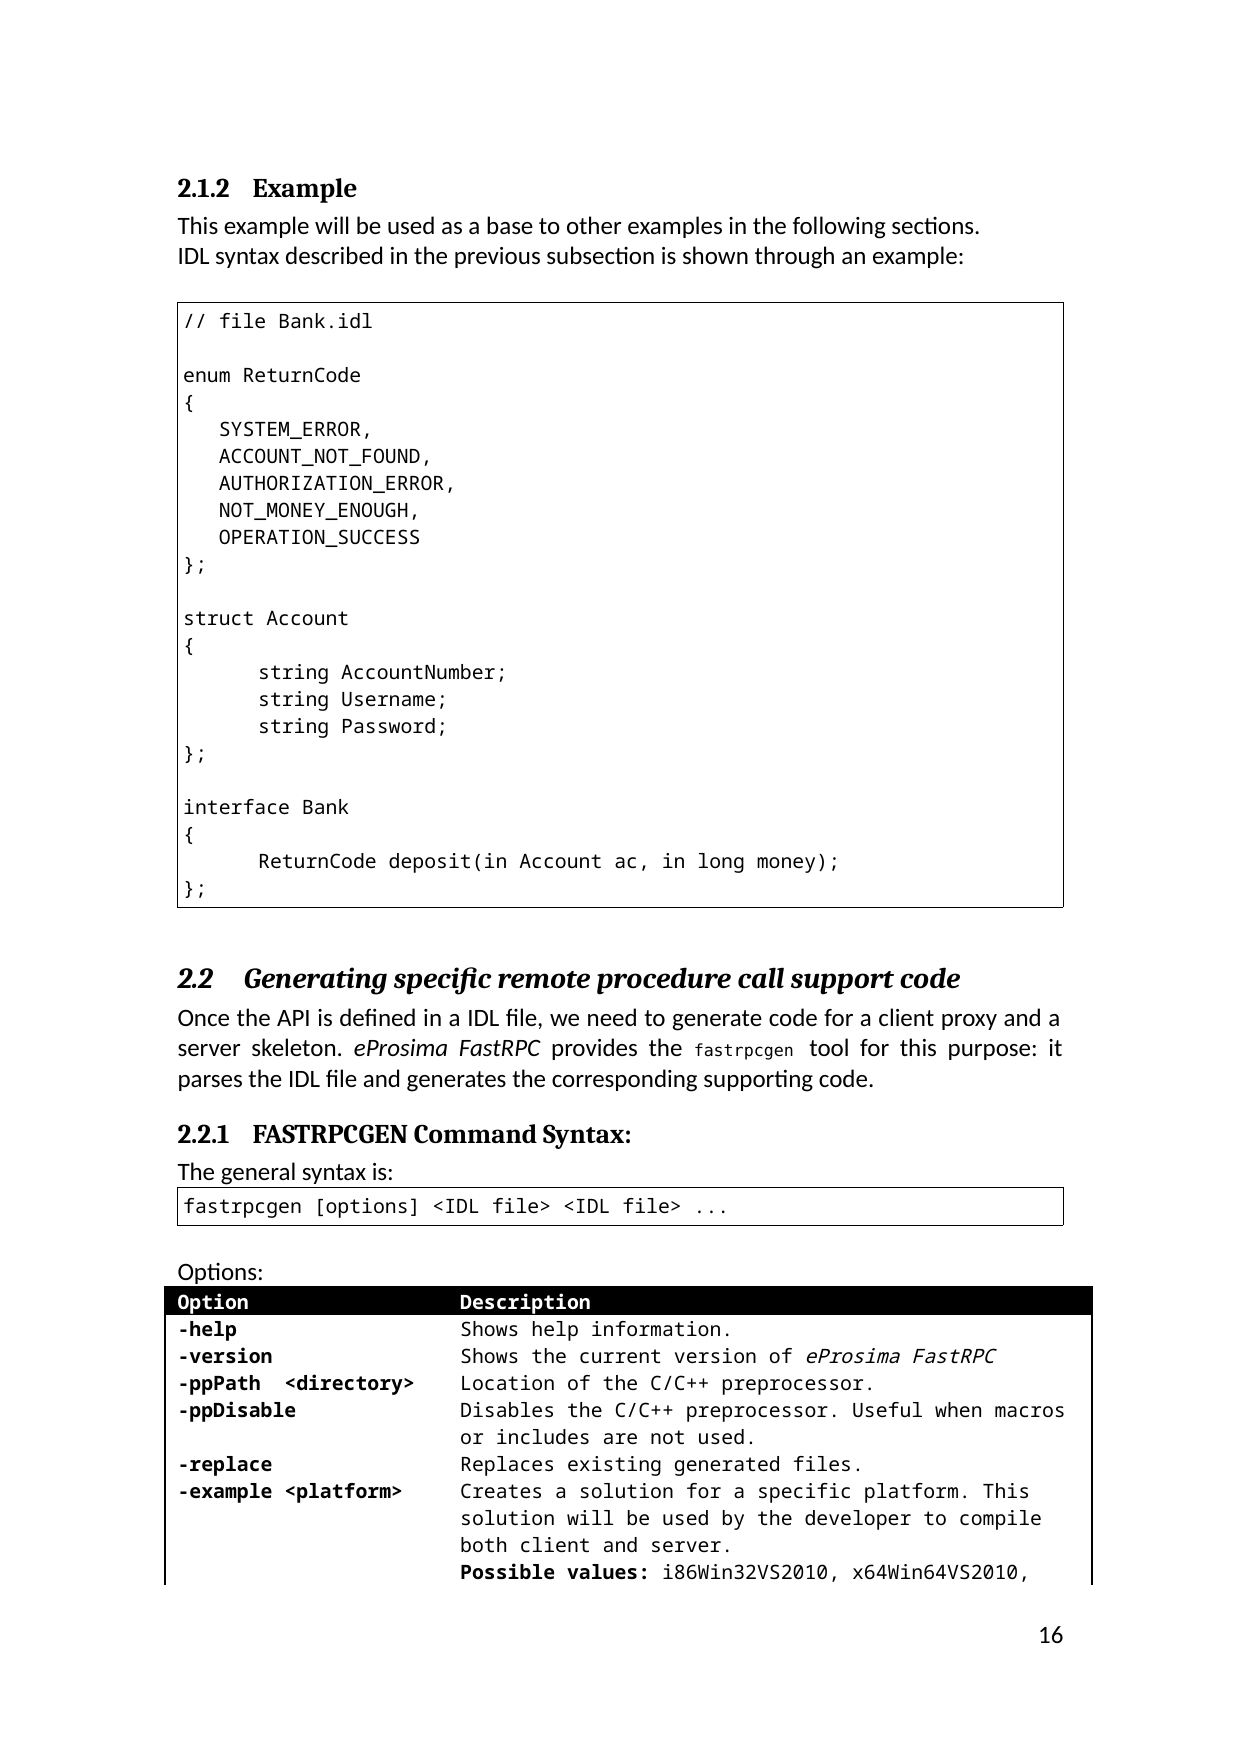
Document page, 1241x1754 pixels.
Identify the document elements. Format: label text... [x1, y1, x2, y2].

table_cell -version [166, 1342, 448, 1369]
text Once the API is defined in a IDL file, we need to generate code for a client proxy and a server skeleton. eProsima FastRPC provides the fastrpcgen tool for this purpose: it parses the IDL file and generates the corresponding supporting code. [177, 1002, 1063, 1094]
table_cell Shows help information. [448, 1315, 1091, 1342]
text Options: [177, 1256, 1063, 1286]
table_cell Creates a solution for a specific platform. This solution will be used by the developer to compile both client and server. Possible values: i86Win32VS2010, x64Win64VS2010, [448, 1477, 1091, 1585]
subtitle FASTRPCGEN Command Syntax: [177, 1119, 1063, 1150]
text The general syntax is: [177, 1156, 1063, 1187]
table_cell -ppDisable [166, 1396, 448, 1450]
table_cell -replace [166, 1450, 448, 1477]
table_cell Disables the C/C++ preprocessor. Useful when macros or includes are not used. [448, 1396, 1091, 1450]
table_header Description [448, 1288, 1091, 1315]
table_cell Shows the current version of eProsima FastRPC [448, 1342, 1091, 1369]
text IDL syntax described in the previous subsection is shown through an example: [177, 241, 1063, 271]
table_cell -ppPath <directory> [166, 1369, 448, 1396]
subtitle Generating specific remote procedure call support code [177, 962, 1063, 996]
table_header fastrpcgen [options] <IDL file> <IDL file> ... [178, 1188, 1063, 1225]
table_cell -example <platform> [166, 1477, 448, 1585]
table_cell Replaces existing generated files. [448, 1450, 1091, 1477]
text This example will be used as a base to other examples in the following sections. [177, 210, 1063, 241]
table_header // file Bank.idl enum ReturnCode { SYSTEM_ERROR, ACCOUNT_NOT_FOUND, AUTHORIZATION_ERROR, NOT_MONEY_ENOUGH, OPERATION_SUCCESS }; struct Account { string AccountNumber; string Username; string Password; }; interface Bank { ReturnCode deposit(in Account ac, in long money); }; [178, 303, 1063, 907]
table_cell -help [166, 1315, 448, 1342]
table_cell Location of the C/C++ preprocessor. [448, 1369, 1091, 1396]
subtitle Example [177, 173, 1063, 204]
table_header Option [166, 1288, 448, 1315]
